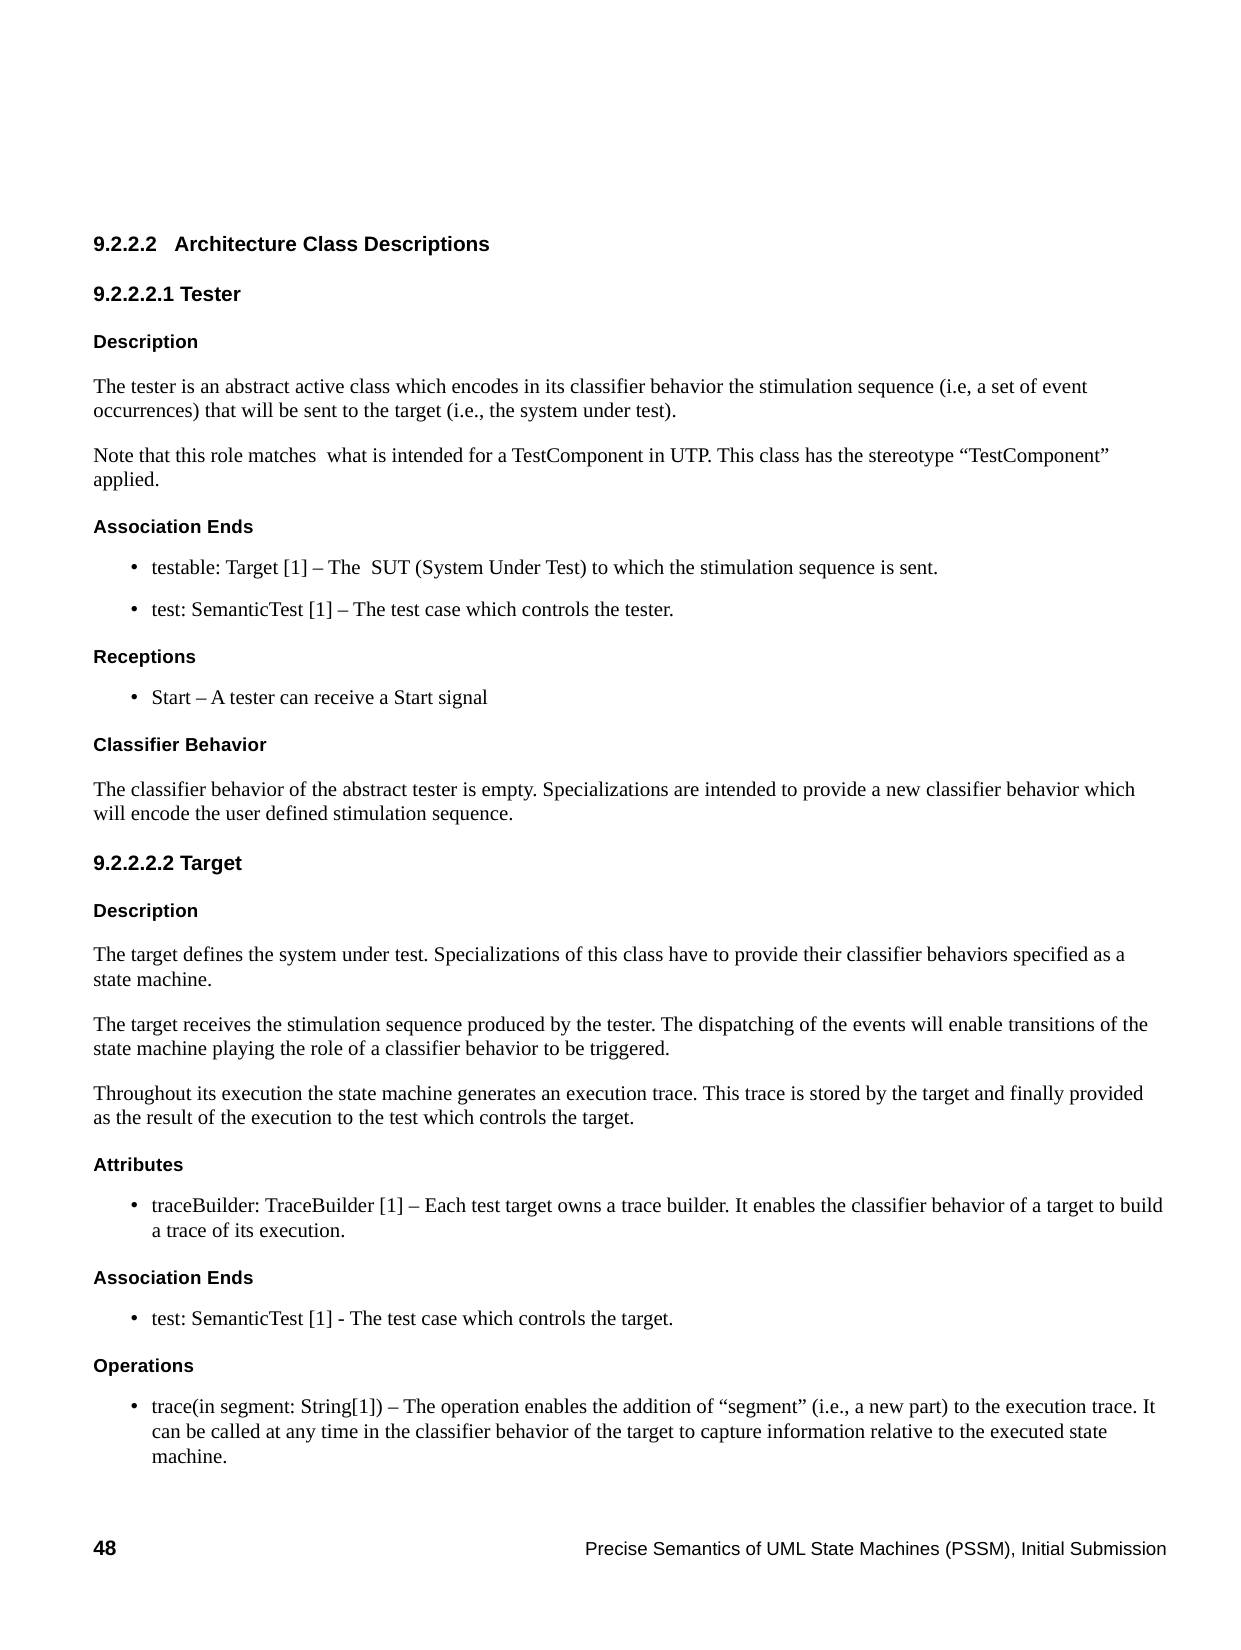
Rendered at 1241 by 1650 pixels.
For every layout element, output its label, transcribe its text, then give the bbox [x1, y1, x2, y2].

text The target receives the stimulation sequence produced by the tester. The dispatching of the events will enable transitions of the state machine playing the role of a classifier behavior to be triggered. [93, 1012, 1164, 1060]
text The tester is an abstract active class which encodes in its classifier behavior the stimulation sequence (i.e, a set of event occurrences) that will be sent to the target (i.e., the system under test). [93, 374, 1164, 422]
list Start – A tester can receive a Start signal [131, 684, 1164, 709]
list test: SemanticTest [1] - The test case which controls the target. [131, 1305, 1164, 1330]
subtitle Description [93, 900, 1164, 921]
subtitle Association Ends [93, 516, 1164, 537]
subtitle Tester [93, 281, 1164, 306]
list trace(in segment: String[1]) – The operation enables the addition of “segment” (i.e., a new part) to the execution trace. It can be called at any time in the classifier behavior of the target to capture information relative to the executed state machine. [131, 1393, 1164, 1468]
list testable: Target [1] – The SUT (System Under Test) to which the stimulation sequence is sent. [131, 554, 1164, 579]
subtitle Receptions [93, 646, 1164, 667]
subtitle Target [93, 850, 1164, 875]
text The target defines the system under test. Specializations of this class have to provide their classifier behaviors specified as a state machine. [93, 942, 1164, 991]
text Note that this role matches what is intended for a TestComponent in UTP. This class has the stereotype “TestComponent” applied. [93, 443, 1164, 491]
list test: SemanticTest [1] – The test case which controls the tester. [131, 596, 1164, 621]
text Throughout its execution the state machine generates an execution trace. This trace is stored by the target and finally provided as the result of the execution to the test which controls the target. [93, 1081, 1164, 1129]
subtitle Association Ends [93, 1267, 1164, 1289]
list traceBuilder: TraceBuilder [1] – Each test target owns a trace builder. It enables the classifier behavior of a target to build a trace of its execution. [131, 1192, 1164, 1242]
subtitle Attributes [93, 1154, 1164, 1175]
subtitle Classifier Behavior [93, 734, 1164, 756]
subtitle Operations [93, 1355, 1164, 1377]
text The classifier behavior of the abstract tester is empty. Specializations are intended to provide a new classifier behavior which will encode the user defined stimulation sequence. [93, 777, 1164, 825]
subtitle Architecture Class Descriptions [93, 231, 1164, 256]
subtitle Description [93, 331, 1164, 353]
